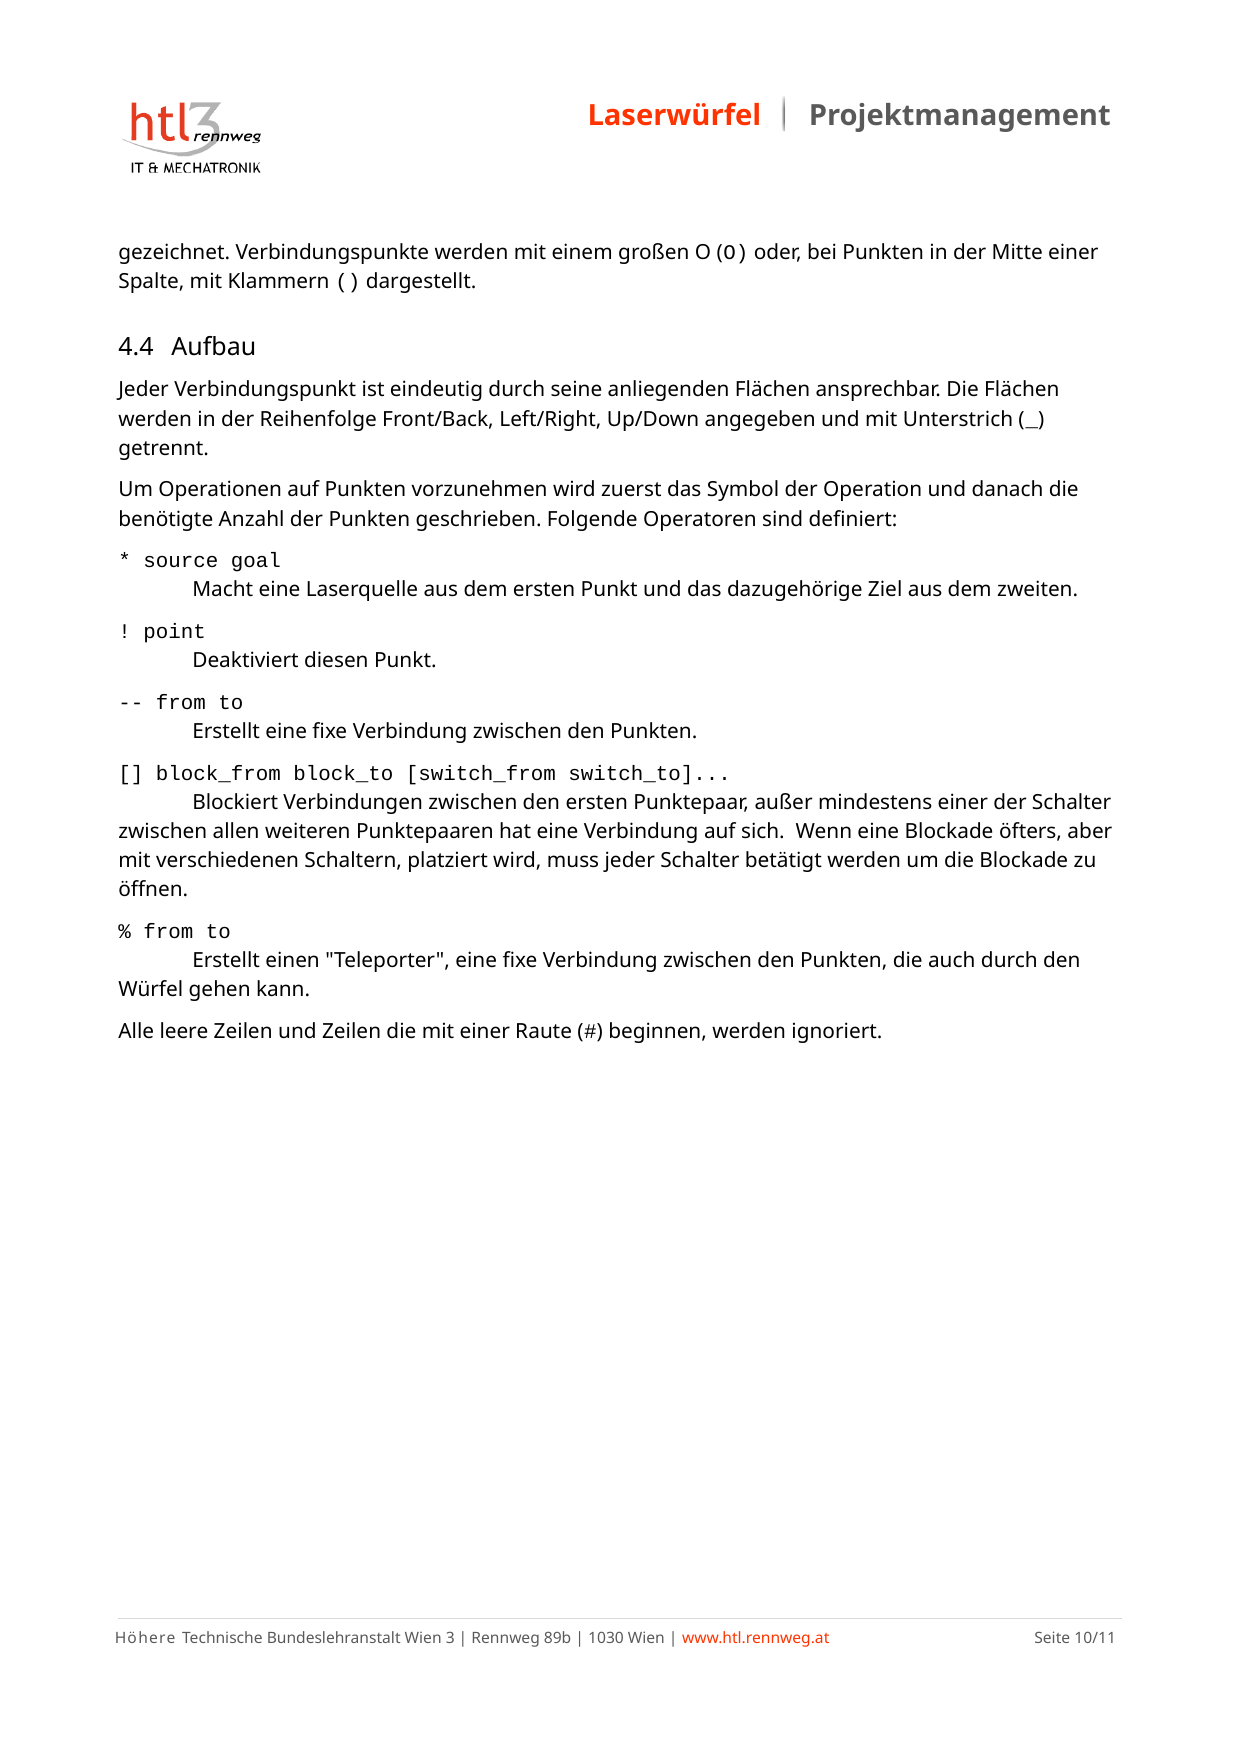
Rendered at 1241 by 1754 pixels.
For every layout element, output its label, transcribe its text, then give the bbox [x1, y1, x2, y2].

text ! point [118, 615, 1122, 644]
text * source goal [118, 544, 1122, 573]
text Macht eine Laserquelle aus dem ersten Punkt und das dazugehörige Ziel aus dem zweiten. [118, 573, 1122, 603]
text Alle leere Zeilen und Zeilen die mit einer Raute (#) beginnen, werden ignoriert. [118, 1015, 1122, 1044]
text Erstellt eine fixe Verbindung zwischen den Punkten. [118, 715, 1122, 744]
text gezeichnet. Verbindungspunkte werden mit einem großen O (O) oder, bei Punkten in der Mitte einer Spalte, mit Klammern () dargestellt. [118, 236, 1122, 294]
text Deaktiviert diesen Punkt. [118, 644, 1122, 673]
text Erstellt einen "Teleporter", eine fixe Verbindung zwischen den Punkten, die auch durch den Würfel gehen kann. [118, 944, 1122, 1003]
text Um Operationen auf Punkten vorzunehmen wird zuerst das Symbol der Operation und danach die benötigte Anzahl der Punkten geschrieben. Folgende Operatoren sind definiert: [118, 473, 1122, 532]
subtitle Aufbau [118, 332, 1122, 361]
text -- from to [118, 686, 1122, 715]
text % from to [118, 915, 1122, 944]
text [] block_from block_to [switch_from switch_to]... [118, 757, 1122, 786]
text Blockiert Verbindungen zwischen den ersten Punktepaar, außer mindestens einer der Schalter zwischen allen weiteren Punktepaaren hat eine Verbindung auf sich. Wenn eine Blockade öfters, aber mit verschiedenen Schaltern, platziert wird, muss jeder Schalter betätigt werden um die Blockade zu öffnen. [118, 786, 1122, 903]
text Jeder Verbindungspunkt ist eindeutig durch seine anliegenden Flächen ansprechbar. Die Flächen werden in der Reihenfolge Front/Back, Left/Right, Up/Down angegeben und mit Unterstrich (_) getrennt. [118, 373, 1122, 461]
